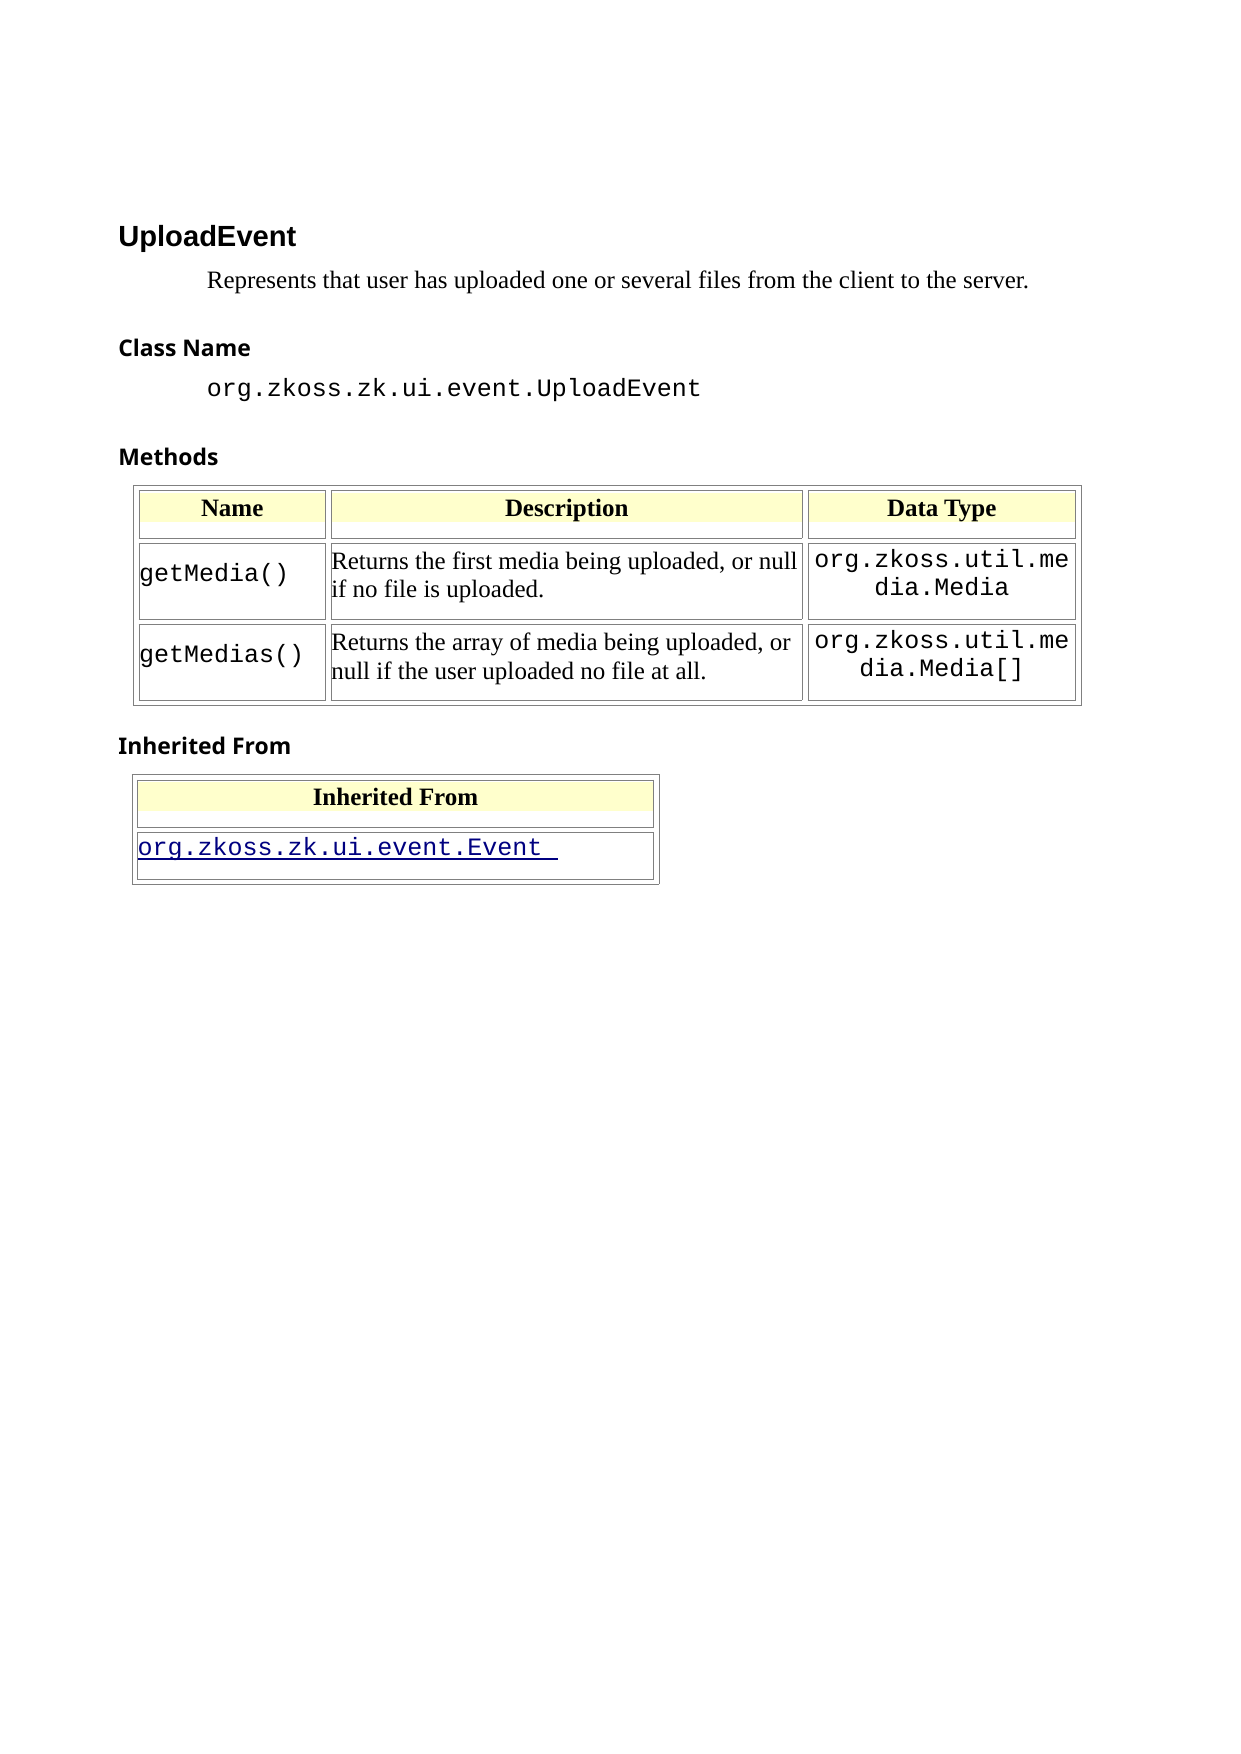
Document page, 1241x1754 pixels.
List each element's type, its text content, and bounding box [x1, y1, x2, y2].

table_cell Returns the first media being uploaded, or null if no file is uploaded. [328, 538, 805, 619]
table_header Inherited From [134, 775, 656, 827]
subtitle UploadEvent [118, 219, 1122, 253]
subtitle Methods [118, 441, 1122, 472]
table_cell org.zkoss.util.media.Media [805, 538, 1078, 619]
table_cell getMedias() [136, 619, 328, 700]
text Represents that user has uploaded one or several files from the client to the server. [207, 265, 1122, 294]
subtitle Class Name [118, 332, 1122, 363]
table_cell Returns the array of media being uploaded, or null if the user uploaded no file at all. [328, 619, 805, 700]
table_header Name [136, 486, 328, 537]
text org.zkoss.zk.ui.event.UploadEvent [207, 375, 1122, 404]
table_cell org.zkoss.util.media.Media[] [805, 619, 1078, 700]
table_header Data Type [805, 486, 1078, 537]
table_cell getMedia() [136, 538, 328, 619]
table_header Description [328, 486, 805, 537]
table_cell org.zkoss.zk.ui.event.Event [134, 827, 656, 879]
subtitle Inherited From [118, 730, 1122, 762]
